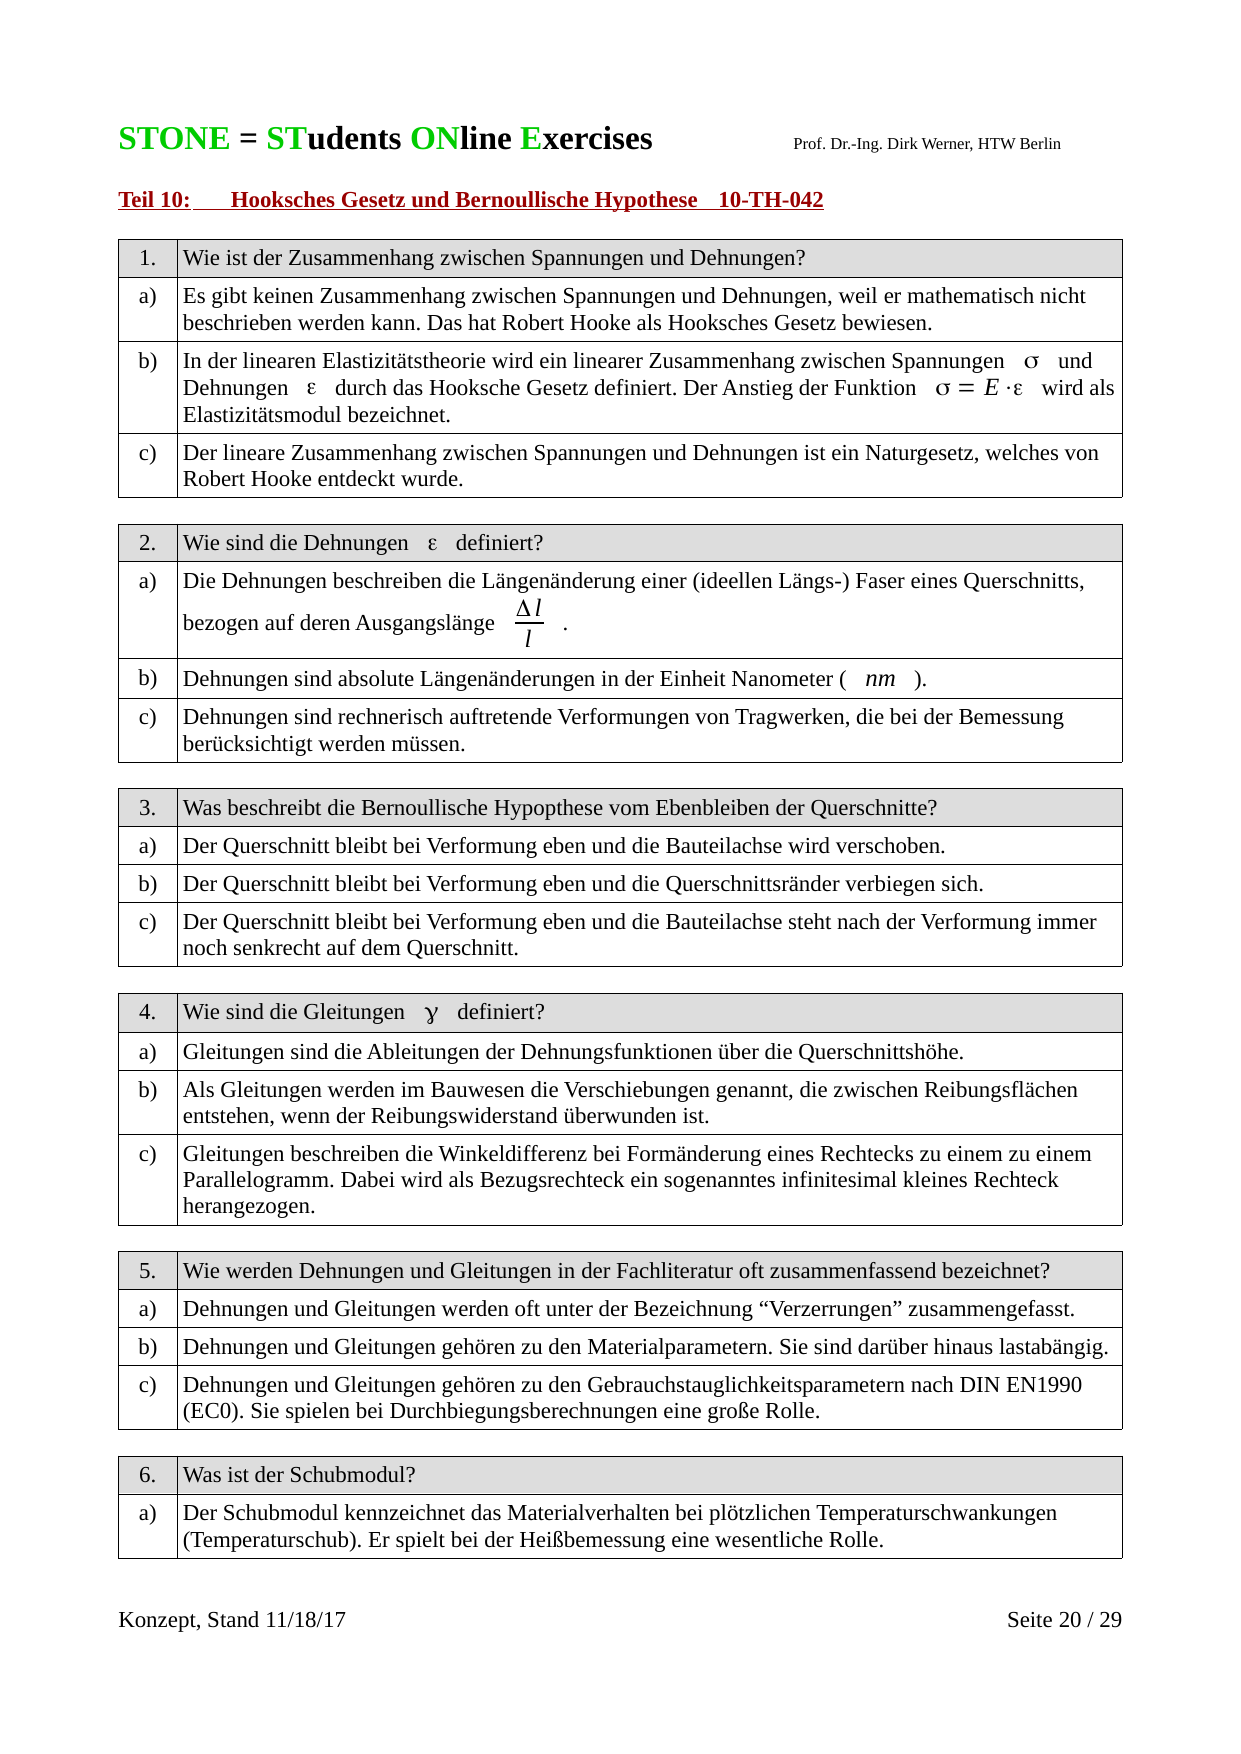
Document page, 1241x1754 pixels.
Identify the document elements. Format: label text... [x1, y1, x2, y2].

table_cell Der Schubmodul kennzeichnet das Materialverhalten bei plötzlichen Temperaturschwankungen (Temperaturschub). Er spielt bei der Heißbemessung eine wesentliche Rolle. [178, 1495, 1122, 1558]
table_cell Dehnungen sind rechnerisch auftretende Verformungen von Tragwerken, die bei der Bemessung berücksichtigt werden müssen. [178, 699, 1122, 762]
table_cell c) [119, 434, 177, 497]
table_cell b) [119, 1328, 177, 1365]
table_cell Es gibt keinen Zusammenhang zwischen Spannungen und Dehnungen, weil er mathematisch nicht beschrieben werden kann. Das hat Robert Hooke als Hooksches Gesetz bewiesen. [178, 278, 1122, 341]
table_cell In der linearen Elastizitätstheorie wird ein linearer Zusammenhang zwischen Spannungenund Dehnungendurch das Hooksche Gesetz definiert. Der Anstieg der Funktionwird als Elastizitätsmodul bezeichnet. [178, 342, 1122, 433]
table_cell Die Dehnungen beschreiben die Längenänderung einer (ideellen Längs-) Faser eines Querschnitts, bezogen auf deren Ausgangslänge. [178, 562, 1122, 658]
text Teil 10: Hooksches Gesetz und Bernoullische Hypothese 10-TH-042 [118, 186, 1122, 212]
table_header Wie sind die Dehnungendefiniert? [178, 525, 1122, 561]
table_cell c) [119, 903, 177, 966]
table_cell a) [119, 1290, 177, 1327]
table_header Was ist der Schubmodul? [178, 1457, 1122, 1493]
table_header 2. [119, 525, 177, 561]
table_cell c) [119, 1366, 177, 1429]
table_header 1. [119, 240, 177, 277]
table_cell Gleitungen beschreiben die Winkeldifferenz bei Formänderung eines Rechtecks zu einem zu einem Parallelogramm. Dabei wird als Bezugsrechteck ein sogenanntes infinitesimal kleines Rechteck herangezogen. [178, 1135, 1122, 1225]
table_header 5. [119, 1252, 177, 1289]
table_cell Der lineare Zusammenhang zwischen Spannungen und Dehnungen ist ein Naturgesetz, welches von Robert Hooke entdeckt wurde. [178, 434, 1122, 497]
table_cell Dehnungen und Gleitungen werden oft unter der Bezeichnung “Verzerrungen” zusammengefasst. [178, 1290, 1122, 1327]
table_cell b) [119, 342, 177, 433]
table_header 6. [119, 1457, 177, 1493]
table_header Wie ist der Zusammenhang zwischen Spannungen und Dehnungen? [178, 240, 1122, 277]
table_cell Gleitungen sind die Ableitungen der Dehnungsfunktionen über die Querschnittshöhe. [178, 1033, 1122, 1070]
table_header Wie sind die Gleitungendefiniert? [178, 994, 1122, 1032]
table_cell Als Gleitungen werden im Bauwesen die Verschiebungen genannt, die zwischen Reibungsflächen entstehen, wenn der Reibungswiderstand überwunden ist. [178, 1071, 1122, 1134]
table_cell c) [119, 1135, 177, 1225]
table_cell Der Querschnitt bleibt bei Verformung eben und die Querschnittsränder verbiegen sich. [178, 865, 1122, 902]
table_cell Dehnungen sind absolute Längenänderungen in der Einheit Nanometer (). [178, 659, 1122, 697]
table_cell a) [119, 1495, 177, 1558]
table_cell Dehnungen und Gleitungen gehören zu den Materialparametern. Sie sind darüber hinaus lastabängig. [178, 1328, 1122, 1365]
table_header 4. [119, 994, 177, 1032]
table_cell a) [119, 562, 177, 658]
table_cell a) [119, 1033, 177, 1070]
table_cell Dehnungen und Gleitungen gehören zu den Gebrauchstauglichkeitsparametern nach DIN EN1990 (EC0). Sie spielen bei Durchbiegungsberechnungen eine große Rolle. [178, 1366, 1122, 1429]
table_cell a) [119, 827, 177, 864]
table_cell a) [119, 278, 177, 341]
table_cell c) [119, 699, 177, 762]
table_header 3. [119, 789, 177, 826]
table_cell b) [119, 1071, 177, 1134]
table_header Was beschreibt die Bernoullische Hypopthese vom Ebenbleiben der Querschnitte? [178, 789, 1122, 826]
table_cell b) [119, 659, 177, 697]
table_header Wie werden Dehnungen und Gleitungen in der Fachliteratur oft zusammenfassend bezeichnet? [178, 1252, 1122, 1289]
table_cell Der Querschnitt bleibt bei Verformung eben und die Bauteilachse wird verschoben. [178, 827, 1122, 864]
table_cell Der Querschnitt bleibt bei Verformung eben und die Bauteilachse steht nach der Verformung immer noch senkrecht auf dem Querschnitt. [178, 903, 1122, 966]
table_cell b) [119, 865, 177, 902]
